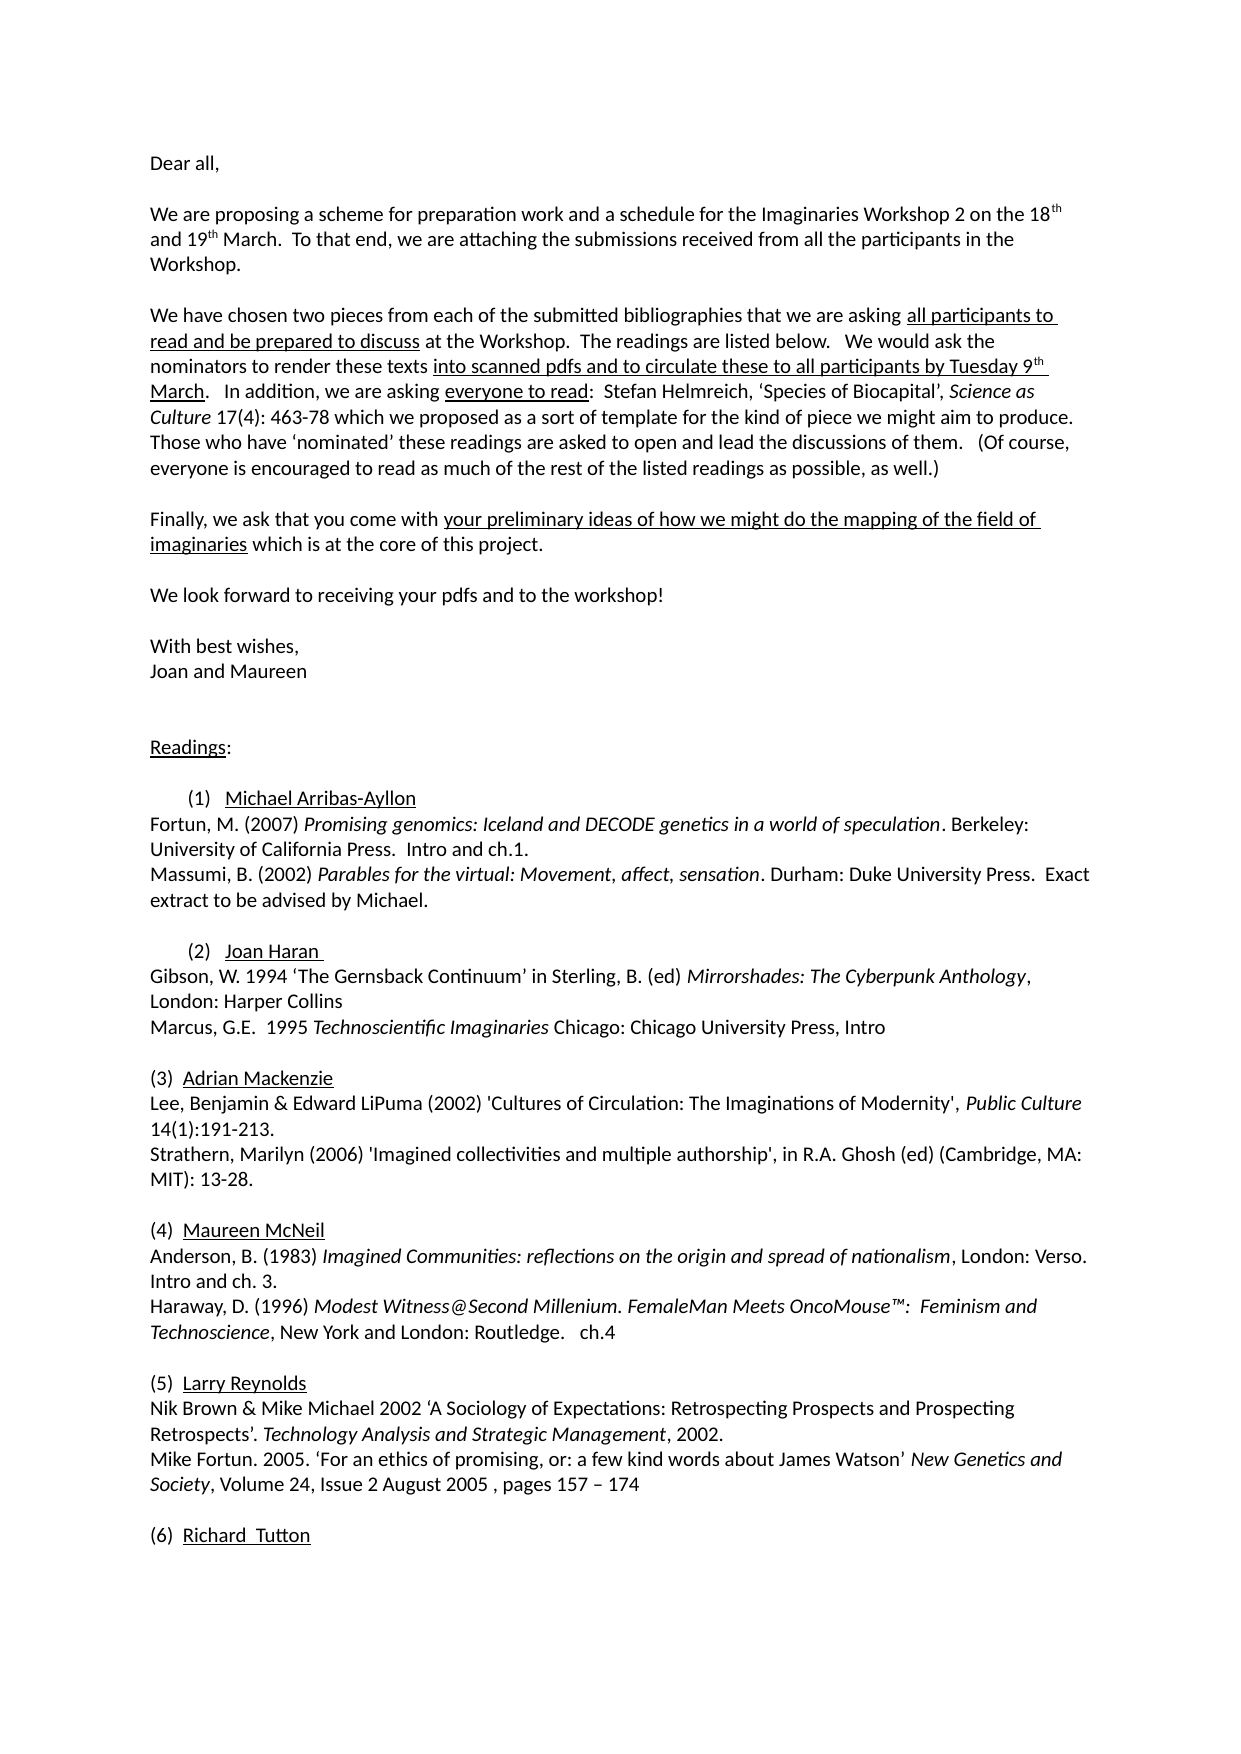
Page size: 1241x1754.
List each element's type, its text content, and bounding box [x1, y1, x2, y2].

text Finally, we ask that you come with your preliminary ideas of how we might do the mapping of the field of imaginaries which is at the core of this project. [150, 506, 1090, 557]
list Joan Haran [187, 938, 1090, 963]
text (3) Adrian Mackenzie [150, 1065, 1090, 1090]
text Intro and ch. 3. [150, 1268, 1090, 1294]
text Readings: [150, 734, 1090, 760]
text Joan and Maureen [150, 658, 1090, 684]
text We look forward to receiving your pdfs and to the workshop! [150, 582, 1090, 607]
text We are proposing a scheme for preparation work and a schedule for the Imaginaries Workshop 2 on the 18th and 19th March. To that end, we are attaching the submissions received from all the participants in the Workshop. [150, 201, 1090, 277]
text Nik Brown & Mike Michael 2002 ‘A Sociology of Expectations: Retrospecting Prospects and Prospecting Retrospects’. Technology Analysis and Strategic Management, 2002. [150, 1395, 1090, 1446]
text Haraway, D. (1996) Modest Witness@Second Millenium. FemaleMan Meets OncoMouse™: Feminism and Technoscience, New York and London: Routledge. ch.4 [150, 1294, 1090, 1344]
text Lee, Benjamin & Edward LiPuma (2002) 'Cultures of Circulation: The Imaginations of Modernity', Public Culture 14(1):191-213. [150, 1090, 1090, 1141]
text (5) Larry Reynolds [150, 1370, 1090, 1395]
text Anderson, B. (1983) Imagined Communities: reflections on the origin and spread of nationalism, London: Verso. [150, 1243, 1090, 1268]
text Dear all, [150, 150, 1090, 175]
list Marcus, G.E. 1995 Technoscientific Imaginaries Chicago: Chicago University Press, Intro [150, 1014, 1090, 1039]
text With best wishes, [150, 633, 1090, 658]
list Massumi, B. (2002) Parables for the virtual: Movement, affect, sensation. Durham: Duke University Press. Exact extract to be advised by Michael. [150, 862, 1090, 912]
text Those who have ‘nominated’ these readings are asked to open and lead the discussions of them. (Of course, everyone is encouraged to read as much of the rest of the listed readings as possible, as well.) [150, 429, 1090, 480]
text (6) Richard Tutton [150, 1522, 1090, 1548]
text (4) Maureen McNeil [150, 1217, 1090, 1243]
list Michael Arribas-Ayllon [187, 785, 1090, 811]
list Fortun, M. (2007) Promising genomics: Iceland and DECODE genetics in a world of speculation. Berkeley: University of California Press. Intro and ch.1. [150, 811, 1090, 862]
list Gibson, W. 1994 ‘The Gernsback Continuum’ in Sterling, B. (ed) Mirrorshades: The Cyberpunk Anthology, London: Harper Collins [150, 963, 1090, 1014]
text Strathern, Marilyn (2006) 'Imagined collectivities and multiple authorship', in R.A. Ghosh (ed) (Cambridge, MA: MIT): 13-28. [150, 1141, 1090, 1192]
text Mike Fortun. 2005. ‘For an ethics of promising, or: a few kind words about James Watson’ New Genetics and Society, Volume 24, Issue 2 August 2005 , pages 157 – 174 [150, 1446, 1090, 1497]
text We have chosen two pieces from each of the submitted bibliographies that we are asking all participants to read and be prepared to discuss at the Workshop. The readings are listed below. We would ask the nominators to render these texts into scanned pdfs and to circulate these to all participants by Tuesday 9th March. In addition, we are asking everyone to read: Stefan Helmreich, ‘Species of Biocapital’, Science as Culture 17(4): 463-78 which we proposed as a sort of template for the kind of piece we might aim to produce. [150, 302, 1090, 429]
